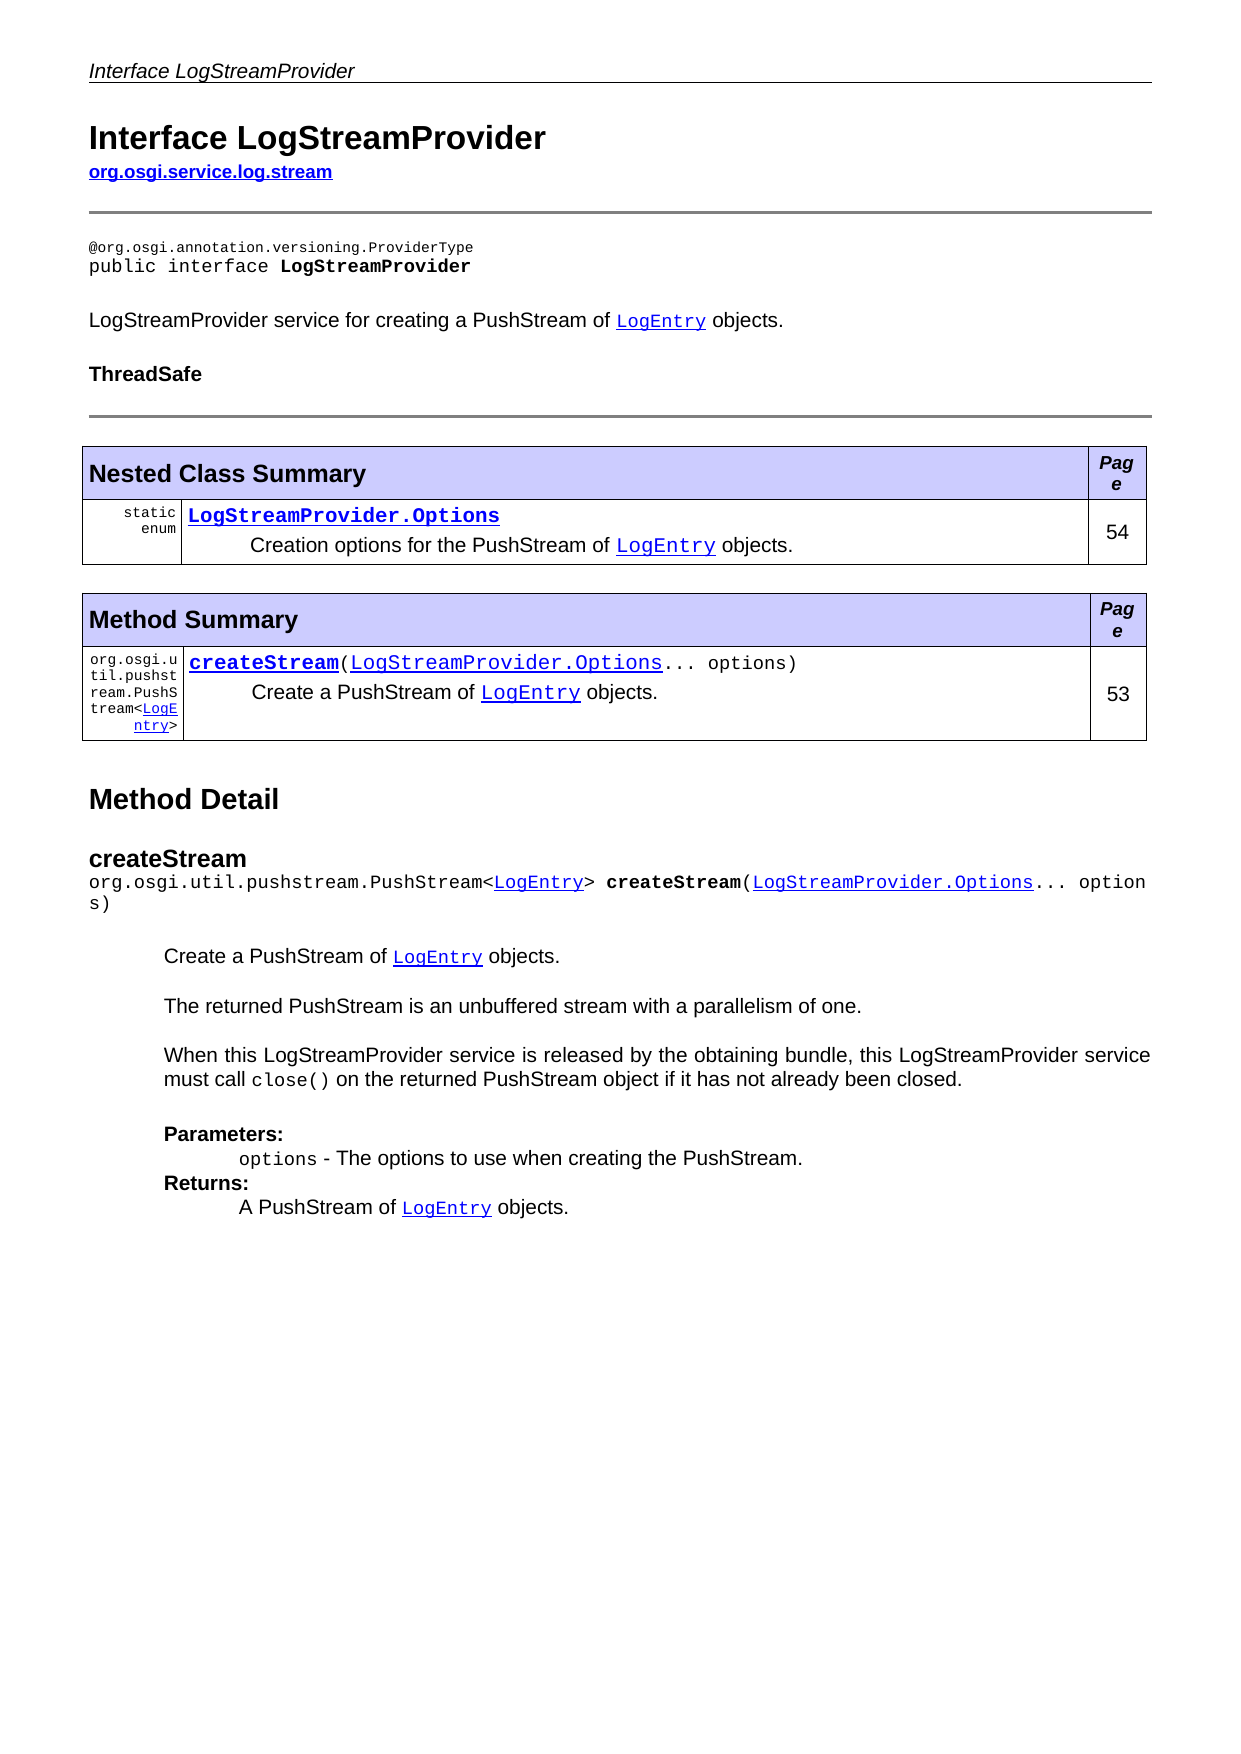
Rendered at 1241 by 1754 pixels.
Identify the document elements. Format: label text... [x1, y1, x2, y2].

table_cell static enum [83, 500, 181, 564]
subtitle Interface LogStreamProvider [88, 118, 1152, 157]
text Parameters: [163, 1122, 1152, 1146]
text @org.osgi.annotation.versioning.ProviderType public interface LogStreamProvider [88, 240, 1152, 278]
table_cell 53 [1089, 500, 1146, 564]
text org.osgi.util.pushstream.PushStream<LogEntry> createStream(LogStreamProvider.Options... options) [88, 872, 1152, 915]
text ThreadSafe [88, 362, 1152, 386]
text When this LogStreamProvider service is released by the obtaining bundle, this LogStreamProvider service must call close() on the returned PushStream object if it has not already been closed. [163, 1043, 1152, 1092]
text LogStreamProvider service for creating a PushStream of LogEntry objects. [88, 307, 1152, 333]
table_header Method Summary [83, 594, 1090, 646]
table_cell LogStreamProvider.Options Creation options for the PushStream of LogEntry objects. [182, 500, 1088, 564]
table_header Page [1091, 594, 1146, 646]
table_header Nested Class Summary [83, 447, 1088, 499]
text Returns: [163, 1171, 1152, 1195]
table_cell 52 [1091, 647, 1146, 739]
text org.osgi.service.log.stream [88, 160, 1152, 182]
table_cell createStream(LogStreamProvider.Options... options) Create a PushStream of LogEntry objects. [184, 647, 1090, 739]
table_cell org.osgi.util.pushstream.PushStream<LogEntry> [83, 647, 183, 739]
text Create a PushStream of LogEntry objects. [163, 944, 1152, 969]
text The returned PushStream is an unbuffered stream with a parallelism of one. [163, 994, 1152, 1018]
text options - The options to use when creating the PushStream. [238, 1146, 1152, 1171]
subtitle createStream [88, 844, 1152, 872]
text A PushStream of LogEntry objects. [238, 1195, 1152, 1220]
table_header Page [1089, 447, 1146, 499]
subtitle Method Detail [88, 782, 1152, 815]
